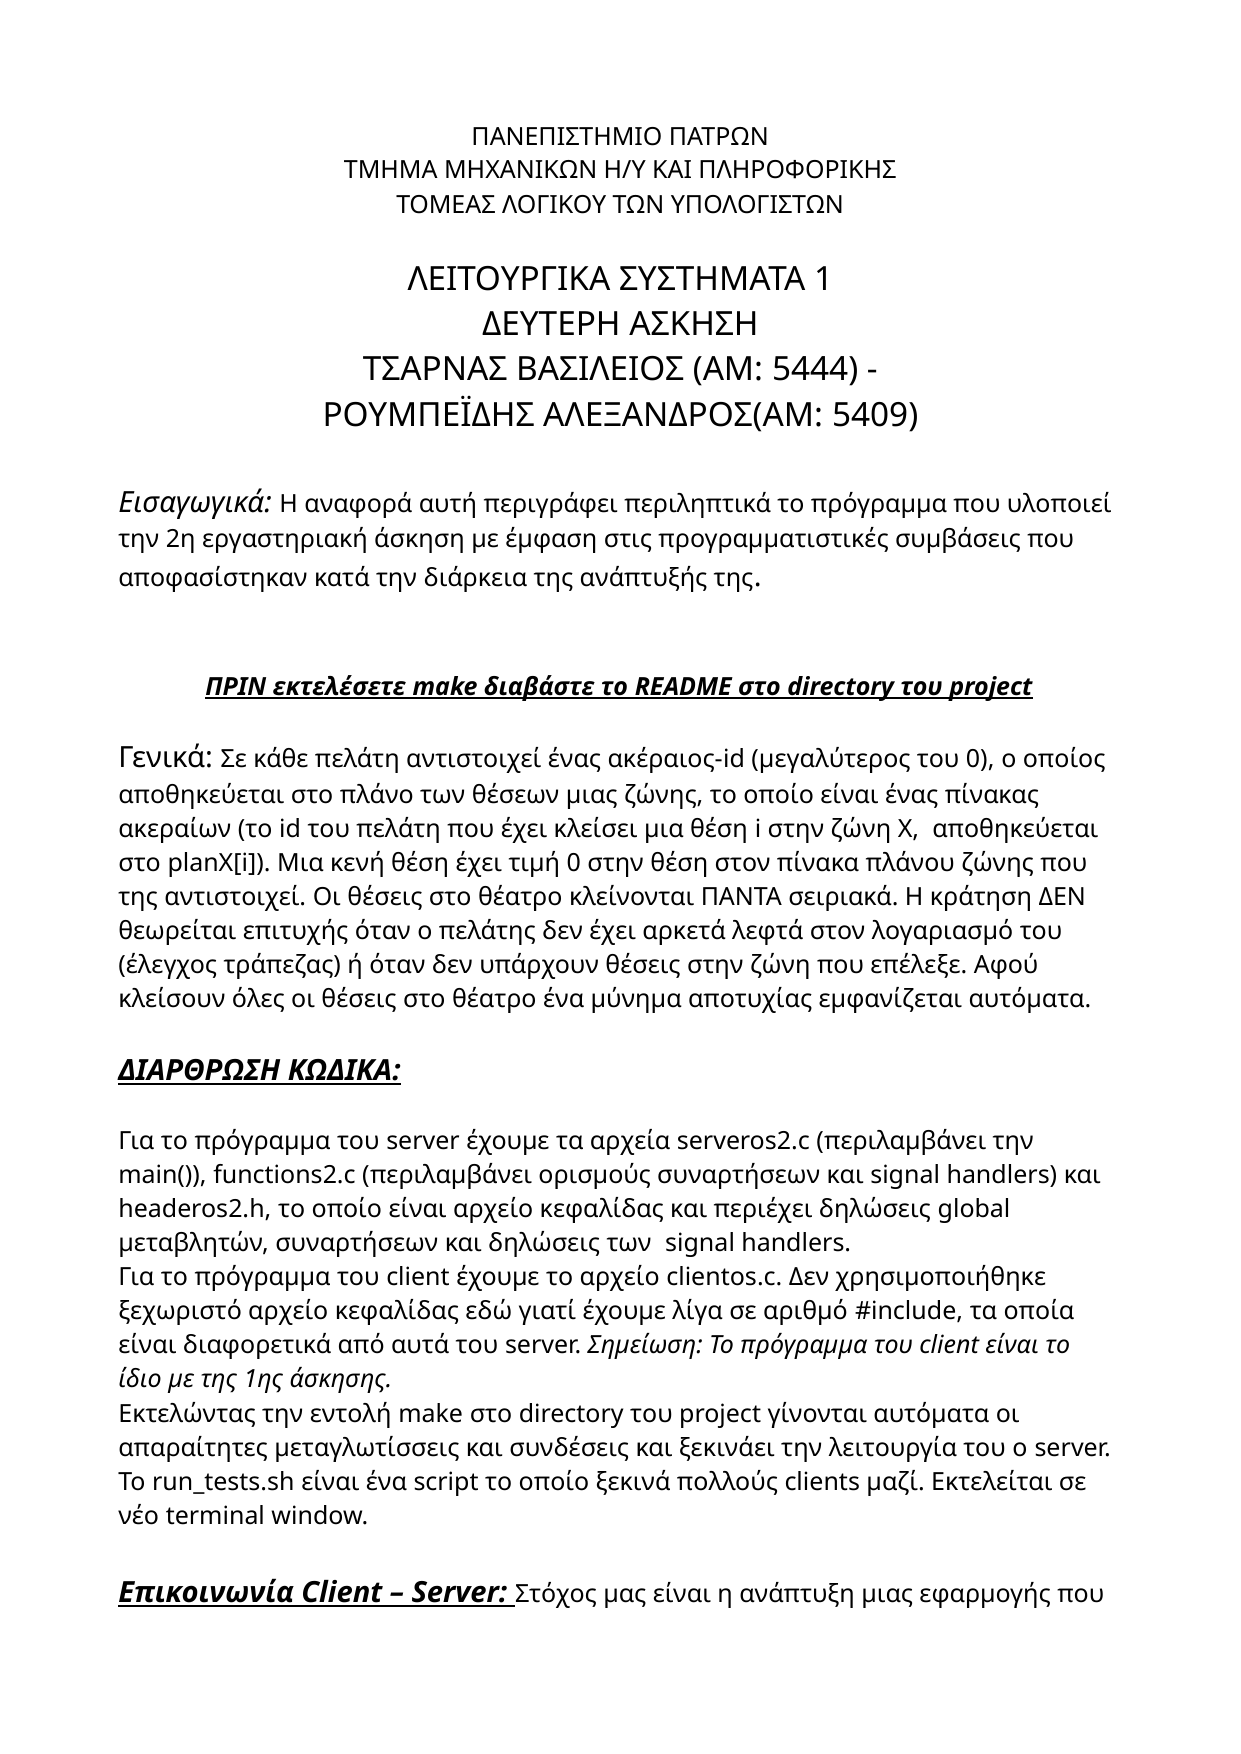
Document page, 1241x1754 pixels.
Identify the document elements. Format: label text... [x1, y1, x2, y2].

text Για το πρόγραμμα του server έχουμε τα αρχεία serveros2.c (περιλαμβάνει την main()), functions2.c (περιλαμβάνει ορισμούς συναρτήσεων και signal handlers) και headeros2.h, το οποίο είναι αρχείο κεφαλίδας και περιέχει δηλώσεις global μεταβλητών, συναρτήσεων και δηλώσεις των signal handlers. [118, 1123, 1122, 1259]
text ΤΣΑΡΝΑΣ ΒΑΣΙΛΕΙΟΣ (ΑΜ: 5444) - [118, 345, 1122, 391]
text ΤΟΜΕΑΣ ΛΟΓΙΚΟΥ ΤΩΝ ΥΠΟΛΟΓΙΣΤΩΝ [118, 186, 1122, 220]
text ΡΟΥΜΠΕΪΔΗΣ ΑΛΕΞΑΝΔΡΟΣ(ΑΜ: 5409) [118, 391, 1122, 436]
text Επικοινωνία Client – Server: Στόχος μας είναι η ανάπτυξη μιας εφαρμογής που [118, 1571, 1122, 1611]
text Το run_tests.sh είναι ένα script το οποίο ξεκινά πολλούς clients μαζί. Εκτελείται σε νέο terminal window. [118, 1463, 1122, 1531]
text ΔΕΥΤΕΡΗ ΑΣΚΗΣΗ [118, 300, 1122, 345]
text Εισαγωγικά: Η αναφορά αυτή περιγράφει περιληπτικά το πρόγραμμα που υλοποιεί την 2η εργαστηριακή άσκηση με έμφαση στις προγραμματιστικές συμβάσεις που αποφασίστηκαν κατά την διάρκεια της ανάπτυξής της. [118, 481, 1122, 595]
text ΠΡΙΝ εκτελέσετε make διαβάστε το README στο directory του project [118, 669, 1122, 703]
text ΠΑΝΕΠΙΣΤΗΜΙΟ ΠΑΤΡΩΝ [118, 118, 1122, 152]
text Γενικά: Σε κάθε πελάτη αντιστοιχεί ένας ακέραιος-id (μεγαλύτερος του 0), ο οποίος αποθηκεύεται στο πλάνο των θέσεων μιας ζώνης, το οποίο είναι ένας πίνακας ακεραίων (το id του πελάτη που έχει κλείσει μια θέση i στην ζώνη X, αποθηκεύεται στο planX[i]). Μια κενή θέση έχει τιμή 0 στην θέση στον πίνακα πλάνου ζώνης που της αντιστοιχεί. Οι θέσεις στο θέατρο κλείνονται ΠΑΝΤΑ σειριακά. Η κράτηση ΔΕΝ θεωρείται επιτυχής όταν ο πελάτης δεν έχει αρκετά λεφτά στον λογαριασμό του (έλεγχος τράπεζας) ή όταν δεν υπάρχουν θέσεις στην ζώνη που επέλεξε. Αφού κλείσουν όλες οι θέσεις στο θέατρο ένα μύνημα αποτυχίας εμφανίζεται αυτόματα. [118, 737, 1122, 1015]
text ΔΙΑΡΘΡΩΣΗ ΚΩΔΙΚΑ: [118, 1049, 1122, 1089]
text Για το πρόγραμμα του client έχουμε το αρχείο clientos.c. Δεν χρησιμοποιήθηκε ξεχωριστό αρχείο κεφαλίδας εδώ γιατί έχουμε λίγα σε αριθμό #include, τα οποία είναι διαφορετικά από αυτά του server. Σημείωση: Το πρόγραμμα του client είναι το ίδιο με της 1ης άσκησης. [118, 1259, 1122, 1395]
text Εκτελώντας την εντολή make στο directory του project γίνονται αυτόματα οι απαραίτητες μεταγλωτίσσεις και συνδέσεις και ξεκινάει την λειτουργία του ο server. [118, 1395, 1122, 1463]
text ΤΜΗΜΑ ΜΗΧΑΝΙΚΩΝ Η/Υ ΚΑΙ ΠΛΗΡΟΦΟΡΙΚΗΣ [118, 152, 1122, 186]
text ΛΕΙΤΟΥΡΓΙΚΑ ΣΥΣΤΗΜΑΤΑ 1 [118, 254, 1122, 300]
